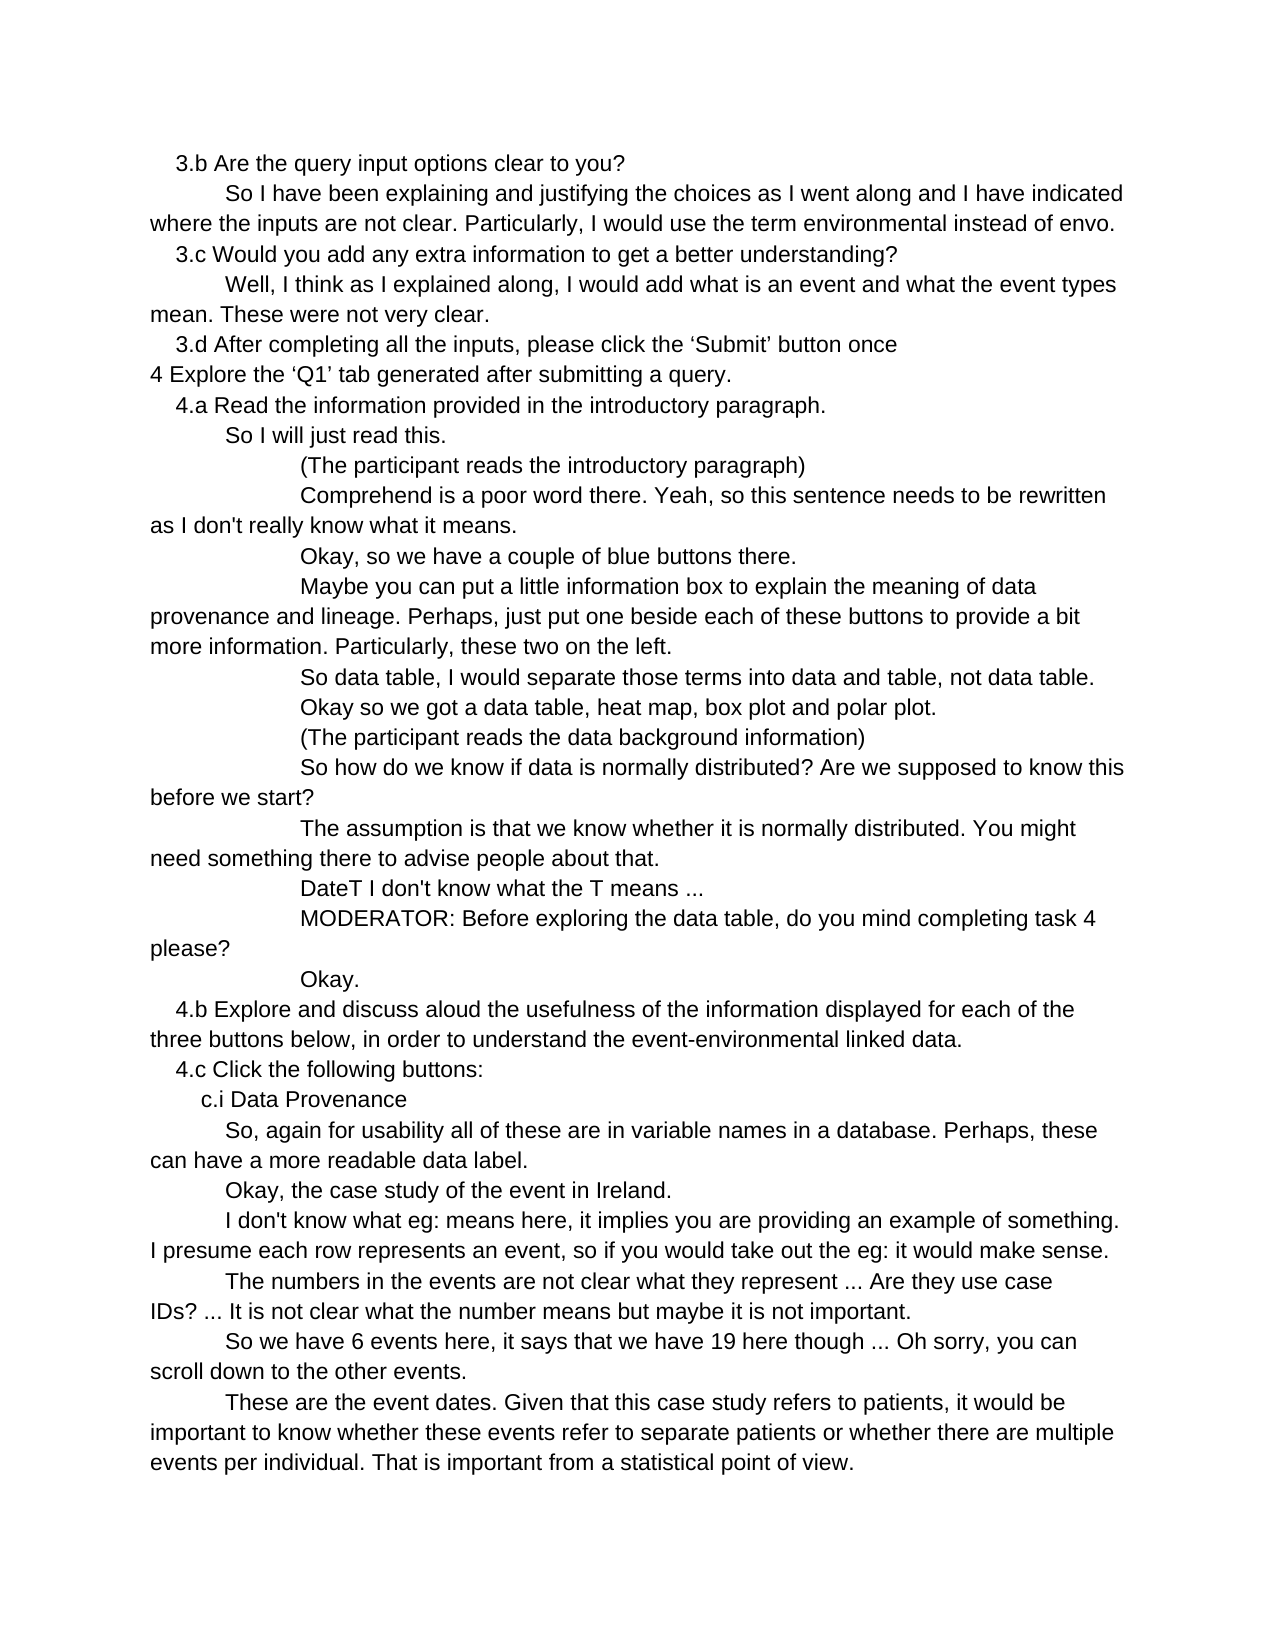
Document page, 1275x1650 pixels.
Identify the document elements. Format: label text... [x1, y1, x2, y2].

text I don't know what eg: means here, it implies you are providing an example of something. I presume each row represents an event, so if you would take out the eg: it would make sense. [150, 1207, 1125, 1264]
text Comprehend is a poor word there. Yeah, so this sentence needs to be rewritten as I don't really know what it means. [150, 482, 1125, 539]
text So I have been explaining and justifying the choices as I went along and I have indicated where the inputs are not clear. Particularly, I would use the term environmental instead of envo. [150, 180, 1125, 237]
text Maybe you can put a little information box to explain the meaning of data provenance and lineage. Perhaps, just put one beside each of these buttons to provide a bit more information. Particularly, these two on the left. [150, 573, 1125, 660]
text So data table, I would separate those terms into data and table, not data table. [150, 663, 1125, 690]
text 4.c Click the following buttons: [150, 1056, 1125, 1083]
text 3.d After completing all the inputs, please click the ‘Submit’ button once [150, 331, 1125, 358]
text 4.a Read the information provided in the introductory paragraph. [150, 392, 1125, 418]
text c.i Data Provenance [150, 1086, 1125, 1113]
text Okay, so we have a couple of blue buttons there. [150, 543, 1125, 569]
text So I will just read this. [150, 422, 1125, 448]
text Well, I think as I explained along, I would add what is an event and what the event types mean. These were not very clear. [150, 271, 1125, 327]
text These are the event dates. Given that this case study refers to patients, it would be important to know whether these events refer to separate patients or whether there are multiple events per individual. That is important from a statistical point of view. [150, 1388, 1125, 1475]
text 4.b Explore and discuss aloud the usefulness of the information displayed for each of the three buttons below, in order to understand the event-environmental linked data. [150, 996, 1125, 1052]
text MODERATOR: Before exploring the data table, do you mind completing task 4 please? [150, 905, 1125, 962]
text 3.c Would you add any extra information to get a better understanding? [150, 241, 1125, 267]
text So we have 6 events here, it says that we have 19 here though ... Oh sorry, you can scroll down to the other events. [150, 1328, 1125, 1385]
text So, again for usability all of these are in variable names in a database. Perhaps, these can have a more readable data label. [150, 1117, 1125, 1173]
text The assumption is that we know whether it is normally distributed. You might need something there to advise people about that. [150, 814, 1125, 871]
text 4 Explore the ‘Q1’ tab generated after submitting a query. [150, 361, 1125, 388]
text (The participant reads the introductory paragraph) [150, 452, 1125, 478]
text (The participant reads the data background information) [150, 724, 1125, 750]
text Okay so we got a data table, heat map, box plot and polar plot. [150, 694, 1125, 720]
text 3.b Are the query input options clear to you? [150, 150, 1125, 176]
text So how do we know if data is normally distributed? Are we supposed to know this before we start? [150, 754, 1125, 811]
text Okay. [150, 966, 1125, 992]
text DateT I don't know what the T means ... [150, 875, 1125, 901]
text The numbers in the events are not clear what they represent ... Are they use case IDs? ... It is not clear what the number means but maybe it is not important. [150, 1268, 1125, 1324]
text Okay, the case study of the event in Ireland. [150, 1177, 1125, 1203]
